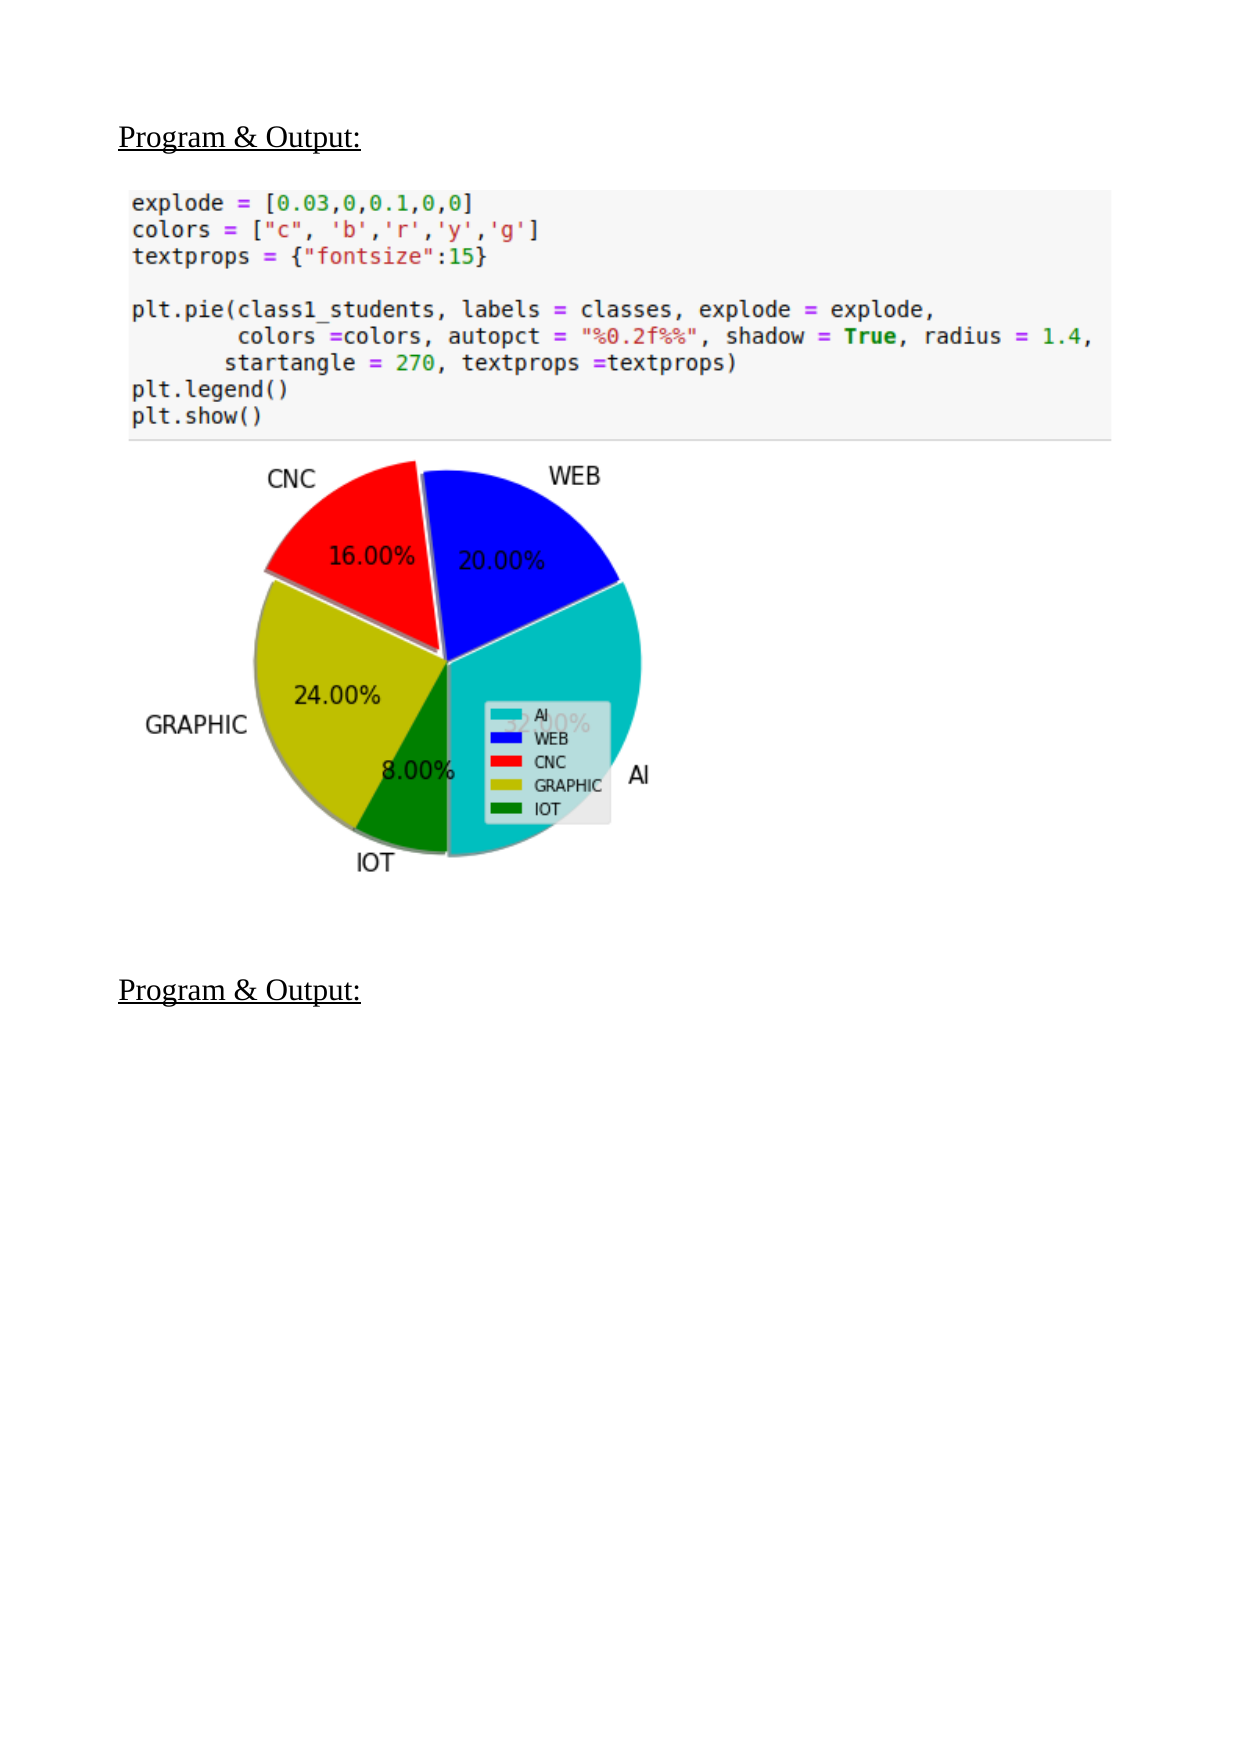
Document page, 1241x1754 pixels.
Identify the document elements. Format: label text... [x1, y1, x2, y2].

picture [128, 190, 1112, 900]
text Program & Output: [118, 971, 1122, 1007]
text Program & Output: [118, 118, 1122, 154]
